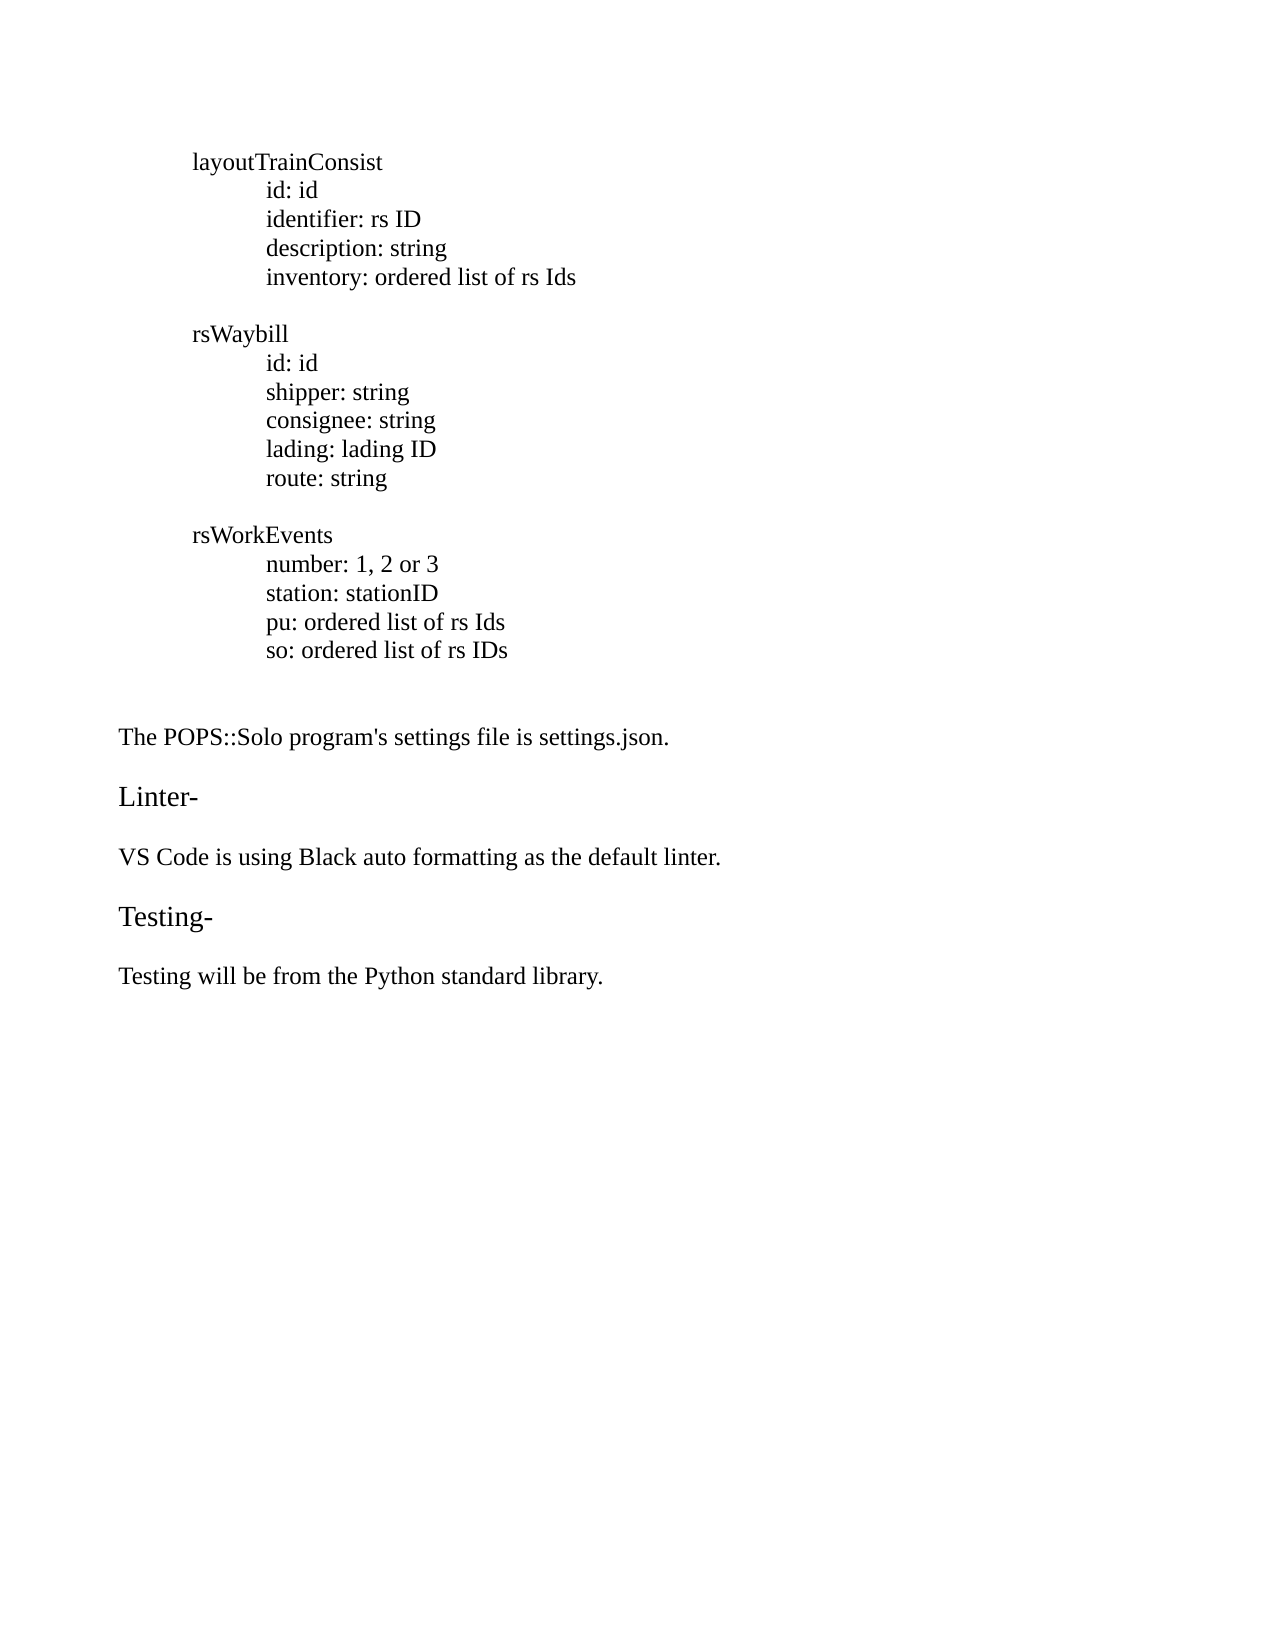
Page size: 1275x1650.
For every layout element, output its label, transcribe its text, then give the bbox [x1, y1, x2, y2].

text Testing- [118, 899, 1157, 933]
text layoutTrainConsist [192, 147, 1157, 176]
text inventory: ordered list of rs Ids [266, 262, 1157, 291]
text id: id [266, 176, 1157, 204]
text station: stationID [266, 578, 1157, 607]
text Linter- [118, 779, 1157, 813]
text pu: ordered list of rs Ids [266, 607, 1157, 636]
text lading: lading ID [266, 434, 1157, 463]
text so: ordered list of rs IDs [266, 636, 1157, 664]
text description: string [266, 233, 1157, 262]
text rsWaybill [192, 319, 1157, 348]
text Testing will be from the Python standard library. [118, 961, 1157, 990]
text id: id [266, 348, 1157, 377]
text identifier: rs ID [266, 204, 1157, 233]
text The POPS::Solo program's settings file is settings.json. [118, 722, 1157, 751]
text number: 1, 2 or 3 [266, 549, 1157, 578]
text consignee: string [266, 406, 1157, 434]
text rsWorkEvents [192, 521, 1157, 549]
text VS Code is using Black auto formatting as the default linter. [118, 842, 1157, 870]
text route: string [266, 463, 1157, 492]
text shipper: string [266, 377, 1157, 406]
